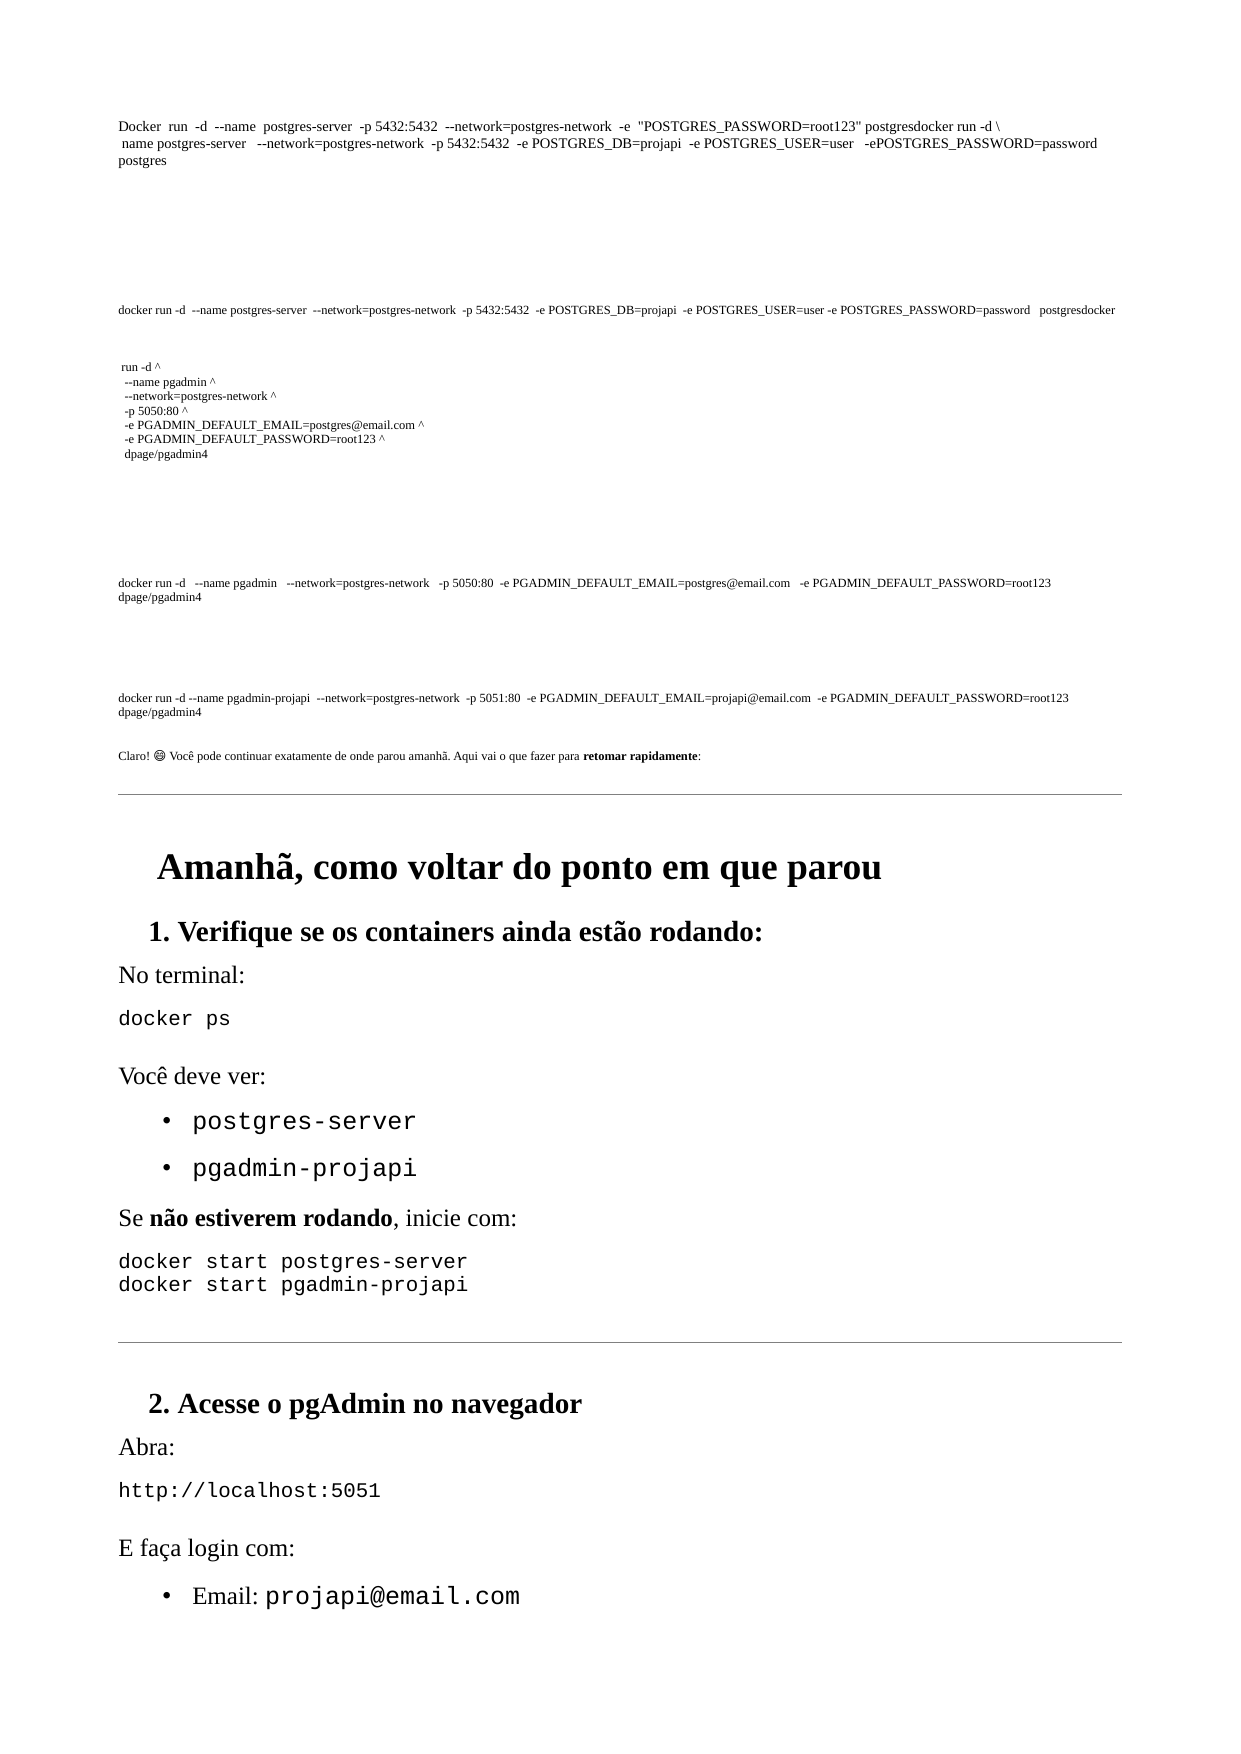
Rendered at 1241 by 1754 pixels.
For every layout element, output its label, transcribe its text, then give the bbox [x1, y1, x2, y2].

text postgres [118, 152, 1122, 168]
text --network=postgres-network ^ [118, 389, 1122, 403]
text docker ps [118, 1008, 1122, 1032]
text name postgres-server --network=postgres-network -p 5432:5432 -e POSTGRES_DB=projapi -e POSTGRES_USER=user -ePOSTGRES_PASSWORD=password [118, 135, 1122, 152]
subtitle 🔹 2. Acesse o pgAdmin no navegador [118, 1386, 1122, 1420]
list Email: projapi@email.com [162, 1581, 1122, 1612]
text -p 5050:80 ^ [118, 403, 1122, 418]
list postgres-server [162, 1109, 1122, 1137]
text --name pgadmin ^ [118, 374, 1122, 389]
text -e PGADMIN_DEFAULT_PASSWORD=root123 ^ [118, 432, 1122, 446]
text http://localhost:5051 [118, 1480, 1122, 1504]
text docker run -d --name pgadmin --network=postgres-network -p 5050:80 -e PGADMIN_DEFAULT_EMAIL=postgres@email.com -e PGADMIN_DEFAULT_PASSWORD=root123 dpage/pgadmin4 [118, 576, 1122, 604]
text docker run -d --name postgres-server --network=postgres-network -p 5432:5432 -e POSTGRES_DB=projapi -e POSTGRES_USER=user -e POSTGRES_PASSWORD=password postgresdocker [118, 303, 1122, 317]
text docker run -d --name pgadmin-projapi --network=postgres-network -p 5051:80 -e PGADMIN_DEFAULT_EMAIL=projapi@email.com -e PGADMIN_DEFAULT_PASSWORD=root123 dpage/pgadmin4 [118, 691, 1122, 719]
text -e PGADMIN_DEFAULT_EMAIL=postgres@email.com ^ [118, 418, 1122, 432]
subtitle ✅ Amanhã, como voltar do ponto em que parou [118, 844, 1122, 887]
text Se não estiverem rodando, inicie com: [118, 1203, 1122, 1232]
text docker start postgres-server [118, 1251, 1122, 1274]
text Claro! 😄 Você pode continuar exatamente de onde parou amanhã. Aqui vai o que fazer para retomar rapidamente: [118, 748, 1122, 763]
text Abra: [118, 1432, 1122, 1461]
text run -d ^ [118, 360, 1122, 374]
text Você deve ver: [118, 1061, 1122, 1090]
text dpage/pgadmin4 [118, 446, 1122, 461]
text E faça login com: [118, 1533, 1122, 1562]
text docker start pgadmin-projapi [118, 1274, 1122, 1298]
list pgadmin-projapi [162, 1156, 1122, 1184]
text Docker run -d --name postgres-server -p 5432:5432 --network=postgres-network -e "POSTGRES_PASSWORD=root123" postgresdocker run -d \ [118, 118, 1122, 135]
text No terminal: [118, 961, 1122, 989]
subtitle 🔹 1. Verifique se os containers ainda estão rodando: [118, 914, 1122, 948]
